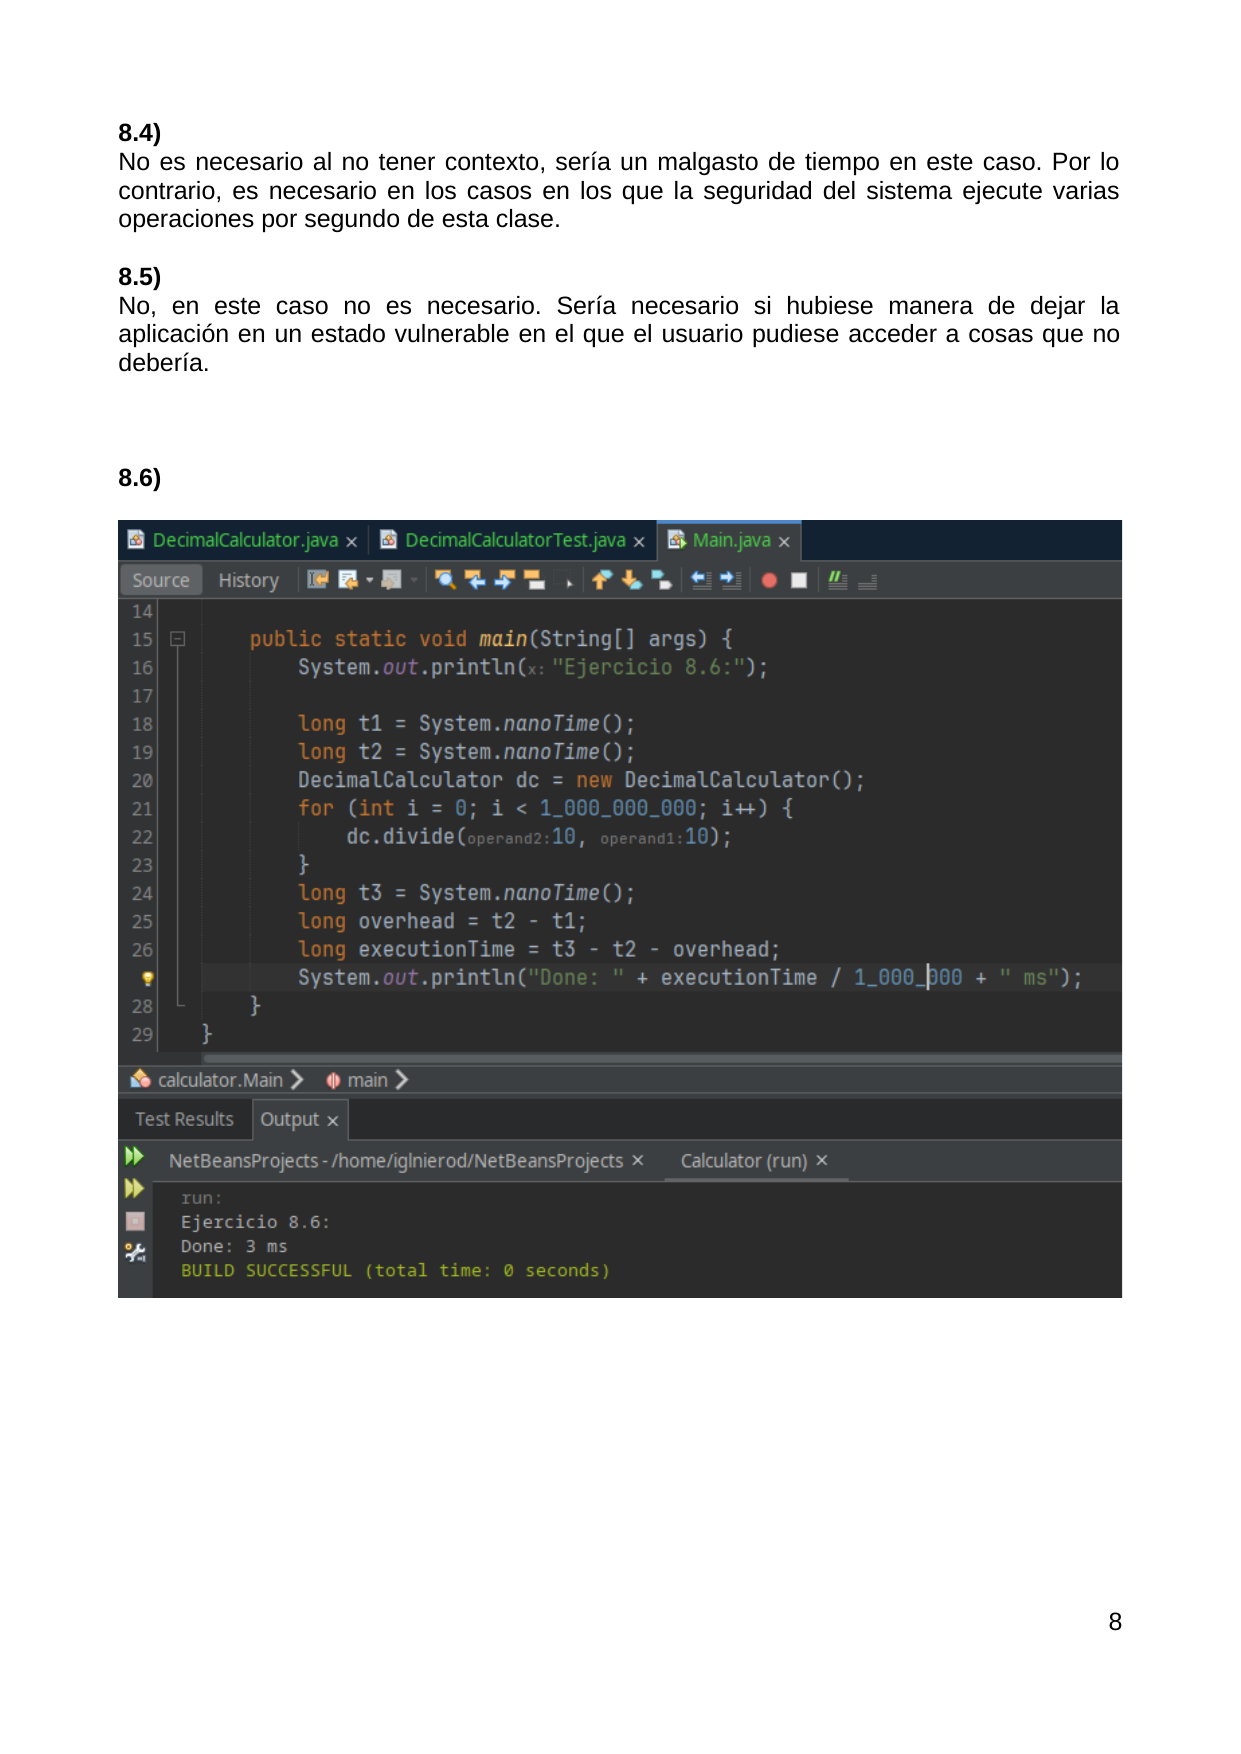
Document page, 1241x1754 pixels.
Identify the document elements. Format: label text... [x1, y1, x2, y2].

text No, en este caso no es necesario. Sería necesario si hubiese manera de dejar la aplicación en un estado vulnerable en el que el usuario pudiese acceder a cosas que no debería. [118, 291, 1122, 377]
text 8.6) [118, 463, 1122, 492]
text 8.5) [118, 262, 1122, 291]
text No es necesario al no tener contexto, sería un malgasto de tiempo en este caso. Por lo contrario, es necesario en los casos en los que la seguridad del sistema ejecute varias operaciones por segundo de esta clase. [118, 147, 1122, 233]
text 8.4) [118, 118, 1122, 147]
picture [118, 520, 1123, 1298]
